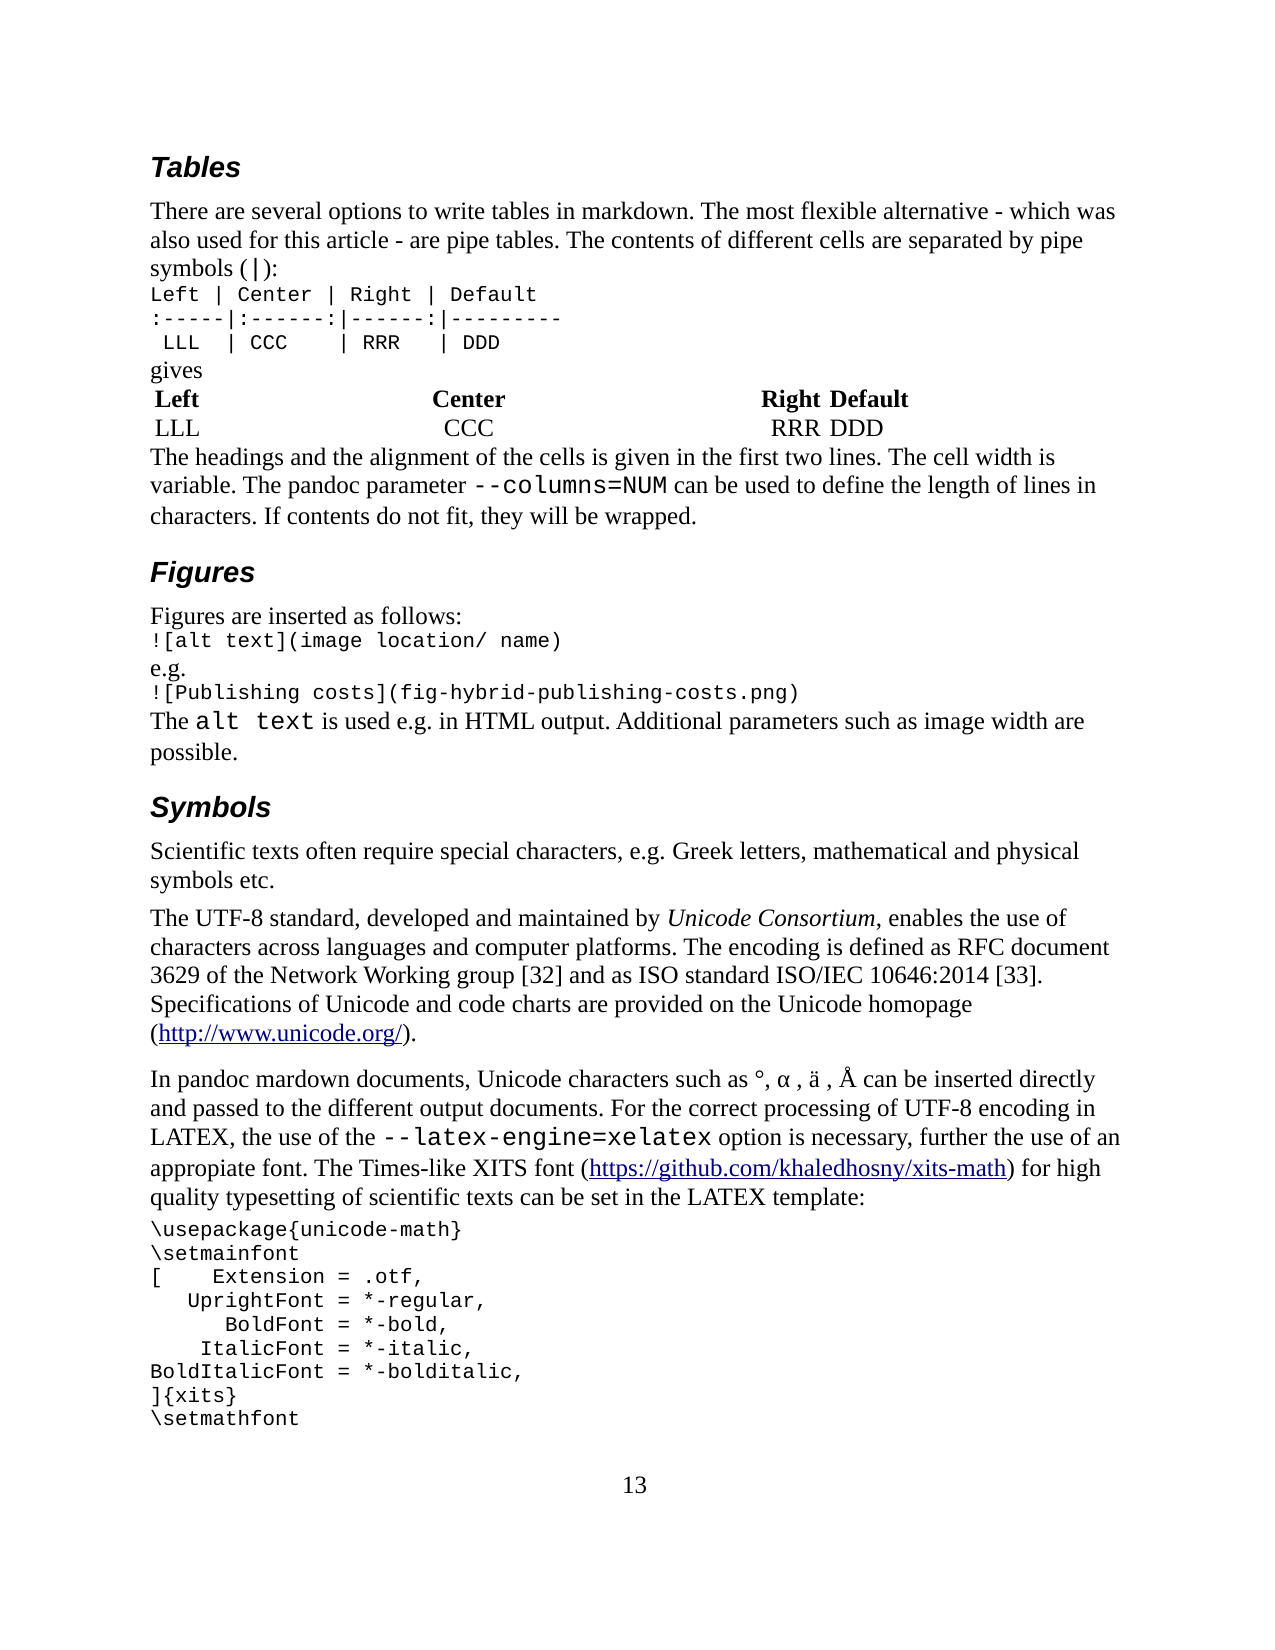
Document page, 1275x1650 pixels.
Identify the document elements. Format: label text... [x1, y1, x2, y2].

text BoldItalicFont = *-bolditalic, [150, 1361, 1125, 1385]
text In pandoc mardown documents, Unicode characters such as °, α , ä , Å can be inserted directly and passed to the different output documents. For the correct processing of UTF-8 encoding in LATEX, the use of the --latex-engine=xelatex option is necessary, further the use of an appropiate font. The Times-like XITS font (https://github.com/khaledhosny/xits-math) for high quality typesetting of scientific texts can be set in the LATEX template: [150, 1064, 1125, 1210]
text The alt text is used e.g. in HTML output. Additional parameters such as image width are possible. [150, 706, 1125, 765]
text [ Extension = .otf, [150, 1267, 1125, 1290]
text :-----|:------:|------:|--------- [150, 308, 1125, 332]
text ItalicFont = *-italic, [150, 1337, 1125, 1361]
text ![Publishing costs](fig-hybrid-publishing-costs.png) [150, 682, 1125, 706]
subtitle Tables [150, 150, 1125, 183]
text ]{xits} [150, 1385, 1125, 1408]
text gives [150, 355, 1125, 384]
text The headings and the alignment of the cells is given in the first two lines. The cell width is variable. The pandoc parameter --columns=NUM can be used to define the length of lines in characters. If contents do not fit, they will be wrapped. [150, 442, 1125, 530]
text There are several options to write tables in markdown. The most flexible alternative - which was also used for this article - are pipe tables. The contents of different cells are separated by pipe symbols (|): [150, 196, 1125, 284]
text Scientific texts often require special characters, e.g. Greek letters, mathematical and physical symbols etc. [150, 836, 1125, 894]
text \usepackage{unicode-math} [150, 1219, 1125, 1243]
text The UTF-8 standard, developed and maintained by Unicode Consortium, enables the use of characters across languages and computer platforms. The encoding is defined as RFC document 3629 of the Network Working group [32] and as ISO standard ISO/IEC 10646:2014 [33]. Specifications of Unicode and code charts are provided on the Unicode homopage (http://www.unicode.org/). [150, 903, 1125, 1047]
text Figures are inserted as follows: [150, 601, 1125, 630]
subtitle Figures [150, 555, 1125, 588]
text Left | Center | Right | Default [150, 284, 1125, 308]
text e.g. [150, 653, 1125, 682]
text LLL | CCC | RRR | DDD [150, 332, 1125, 355]
table_header Center [338, 384, 600, 413]
table_cell LLL [150, 413, 337, 442]
table_header Left [150, 384, 337, 413]
text UprightFont = *-regular, [150, 1290, 1125, 1314]
subtitle Symbols [150, 790, 1125, 824]
text \setmathfont [150, 1408, 1125, 1432]
table_cell RRR [600, 413, 825, 442]
text ![alt text](image location/ name) [150, 630, 1125, 653]
table_cell DDD [825, 413, 1125, 442]
text \setmainfont [150, 1243, 1125, 1267]
table_cell CCC [338, 413, 600, 442]
table_header Default [825, 384, 1125, 413]
text BoldFont = *-bold, [150, 1314, 1125, 1337]
table_header Right [600, 384, 825, 413]
